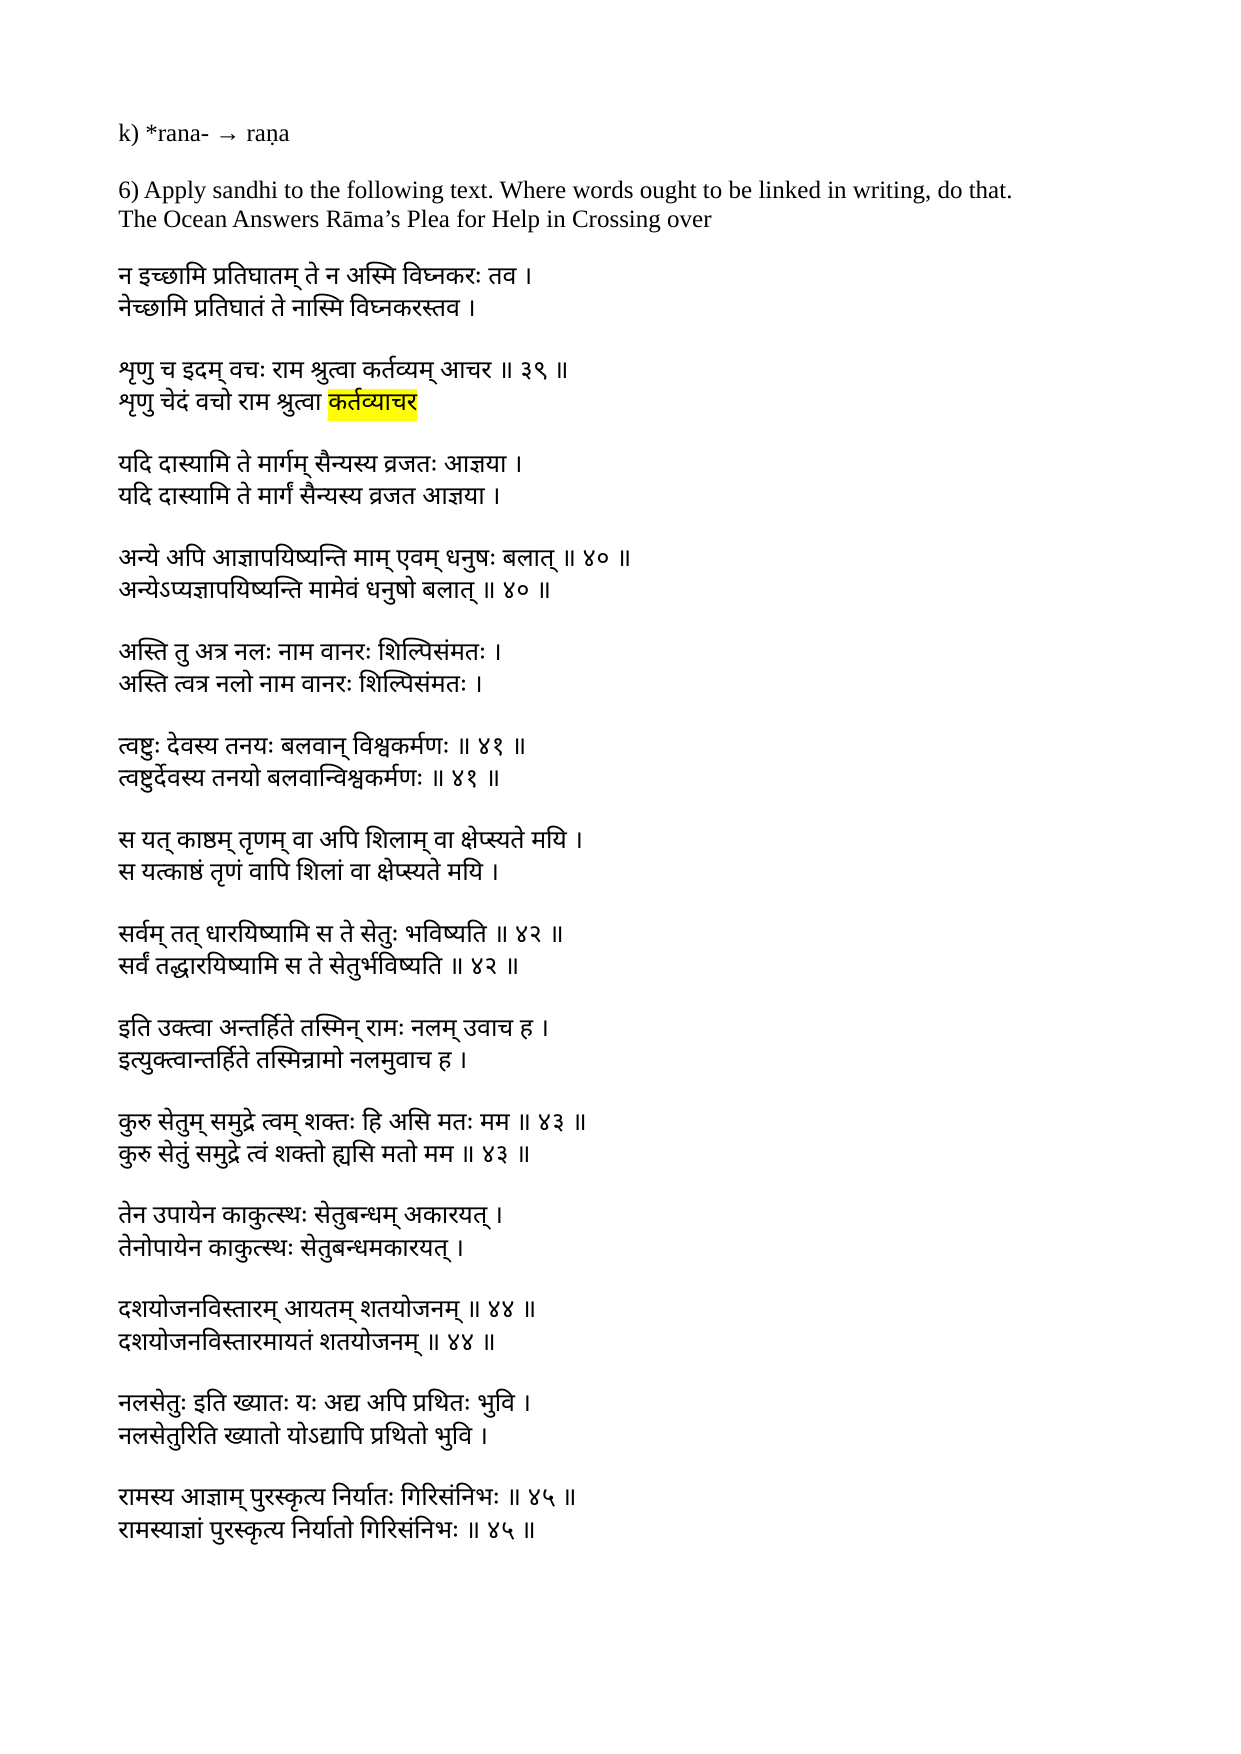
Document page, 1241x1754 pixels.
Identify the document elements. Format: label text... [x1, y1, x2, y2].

text दशयोजनविस्तारम् आयतम् शतयोजनम् ॥ ४४ ॥ [118, 1295, 1122, 1328]
text न इच्छामि प्रतिघातम् ते न अस्मि विघ्नकरः तव । [118, 262, 1122, 294]
text नेच्छामि प्रतिघातं ते नास्मि विघ्नकरस्तव । [118, 294, 1122, 327]
text k) *rana- → raṇa [118, 118, 1122, 147]
text अन्ये अपि आज्ञापयिष्यन्ति माम् एवम् धनुषः बलात् ॥ ४० ॥ [118, 544, 1122, 576]
text स यत् काष्ठम् तृणम् वा अपि शिलाम् वा क्षेप्स्यते मयि । [118, 826, 1122, 858]
text यदि दास्यामि ते मार्गं सैन्यस्य व्रजत आज्ञया । [118, 482, 1122, 515]
text सर्वम् तत् धारयिष्यामि स ते सेतुः भविष्यति ॥ ४२ ॥ [118, 919, 1122, 952]
text कुरु सेतुम् समुद्रे त्वम् शक्तः हि असि मतः मम ॥ ४३ ॥ [118, 1107, 1122, 1140]
text इत्युक्त्वान्तर्हिते तस्मिन्रामो नलमुवाच ह । [118, 1046, 1122, 1079]
text The Ocean Answers Rāma’s Plea for Help in Crossing over [118, 204, 1122, 233]
text अस्ति त्वत्र नलो नाम वानरः शिल्पिसंमतः । [118, 670, 1122, 703]
text त्वष्टुर्देवस्य तनयो बलवान्विश्वकर्मणः ॥ ४१ ॥ [118, 764, 1122, 797]
text स यत्काष्ठं तृणं वापि शिलां वा क्षेप्स्यते मयि । [118, 858, 1122, 891]
text दशयोजनविस्तारमायतं शतयोजनम् ॥ ४४ ॥ [118, 1328, 1122, 1361]
text नलसेतुरिति ख्यातो योऽद्यापि प्रथितो भुवि । [118, 1422, 1122, 1454]
text रामस्य आज्ञाम् पुरस्कृत्य निर्यातः गिरिसंनिभः ॥ ४५ ॥ [118, 1483, 1122, 1516]
text शृणु चेदं वचो राम श्रुत्वा कर्तव्याचर [118, 388, 1122, 421]
text शृणु च इदम् वचः राम श्रुत्वा कर्तव्यम् आचर ॥ ३९ ॥ [118, 356, 1122, 388]
text नलसेतुः इति ख्यातः यः अद्य अपि प्रथितः भुवि । [118, 1389, 1122, 1422]
text अन्येऽप्यज्ञापयिष्यन्ति मामेवं धनुषो बलात् ॥ ४० ॥ [118, 576, 1122, 609]
text कुरु सेतुं समुद्रे त्वं शक्तो ह्यसि मतो मम ॥ ४३ ॥ [118, 1140, 1122, 1173]
text इति उक्त्वा अन्तर्हिते तस्मिन् रामः नलम् उवाच ह । [118, 1013, 1122, 1046]
text त्वष्टुः देवस्य तनयः बलवान् विश्वकर्मणः ॥ ४१ ॥ [118, 732, 1122, 764]
text सर्वं तद्धारयिष्यामि स ते सेतुर्भविष्यति ॥ ४२ ॥ [118, 952, 1122, 985]
text तेन उपायेन काकुत्स्थः सेतुबन्धम् अकारयत् । [118, 1201, 1122, 1234]
text 6) Apply sandhi to the following text. Where words ought to be linked in writing, do that. [118, 176, 1122, 204]
text तेनोपायेन काकुत्स्थः सेतुबन्धमकारयत् । [118, 1234, 1122, 1267]
text रामस्याज्ञां पुरस्कृत्य निर्यातो गिरिसंनिभः ॥ ४५ ॥ [118, 1516, 1122, 1548]
text यदि दास्यामि ते मार्गम् सैन्यस्य व्रजतः आज्ञया । [118, 450, 1122, 482]
text अस्ति तु अत्र नलः नाम वानरः शिल्पिसंमतः । [118, 638, 1122, 670]
